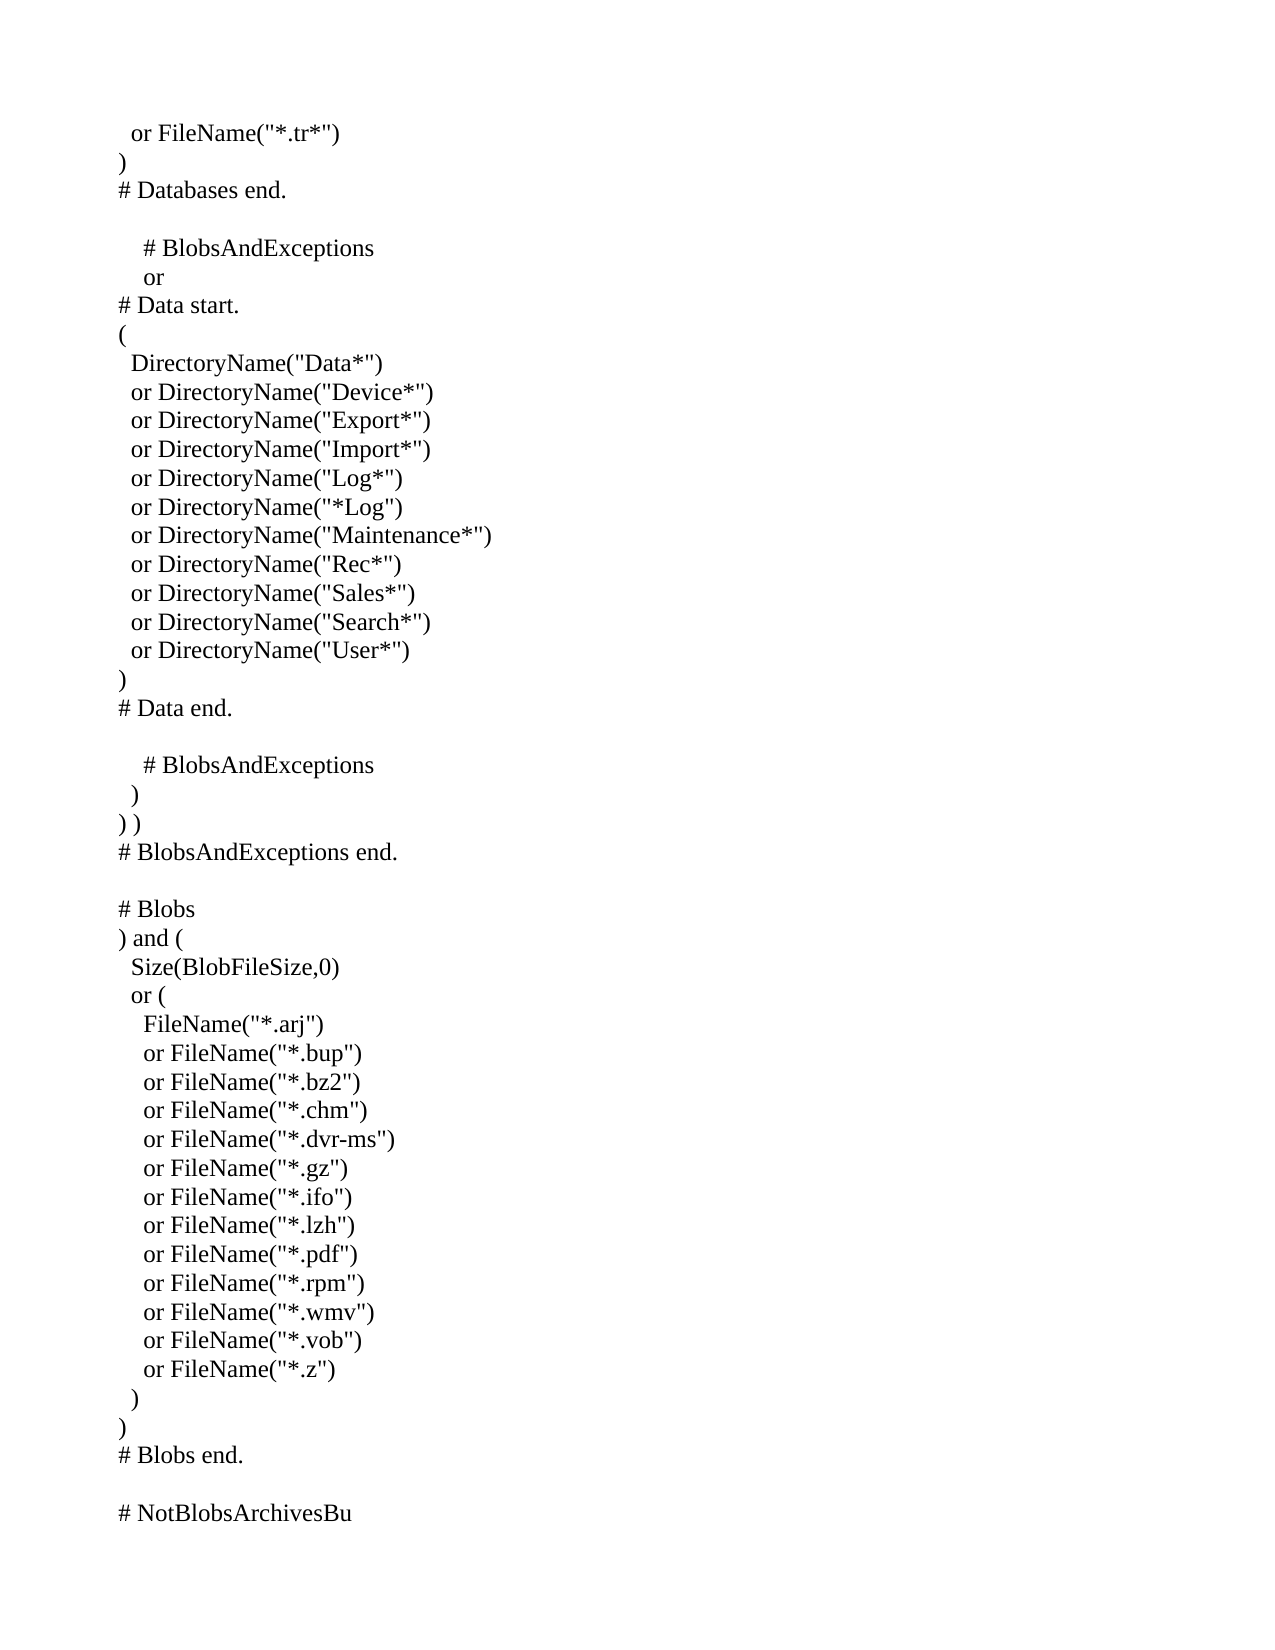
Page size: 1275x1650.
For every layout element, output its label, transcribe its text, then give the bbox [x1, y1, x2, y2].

text or DirectoryName("Rec*") [118, 549, 1157, 578]
text or DirectoryName("Sales*") [118, 578, 1157, 607]
text # BlobsAndExceptions end. [118, 837, 1157, 866]
text or FileName("*.tr*") [118, 118, 1157, 147]
text or FileName("*.bup") [118, 1038, 1157, 1067]
text ) [118, 147, 1157, 176]
text # Databases end. [118, 176, 1157, 204]
text # NotBlobsArchivesBu [118, 1498, 1157, 1527]
text or DirectoryName("User*") [118, 636, 1157, 664]
text or [118, 262, 1157, 291]
text or FileName("*.wmv") [118, 1297, 1157, 1326]
text ) [118, 664, 1157, 693]
text # BlobsAndExceptions [118, 233, 1157, 262]
text FileName("*.arj") [118, 1009, 1157, 1038]
text or ( [118, 981, 1157, 1009]
text or DirectoryName("Maintenance*") [118, 521, 1157, 549]
text ) [118, 1412, 1157, 1441]
text or FileName("*.bz2") [118, 1067, 1157, 1096]
text or DirectoryName("Device*") [118, 377, 1157, 406]
text or FileName("*.z") [118, 1354, 1157, 1383]
text or DirectoryName("Export*") [118, 406, 1157, 434]
text Size(BlobFileSize,0) [118, 952, 1157, 981]
text or FileName("*.ifo") [118, 1182, 1157, 1211]
text or DirectoryName("*Log") [118, 492, 1157, 521]
text or FileName("*.lzh") [118, 1211, 1157, 1239]
text # Data start. [118, 291, 1157, 319]
text or FileName("*.dvr-ms") [118, 1124, 1157, 1153]
text or FileName("*.pdf") [118, 1239, 1157, 1268]
text or FileName("*.rpm") [118, 1268, 1157, 1297]
text or FileName("*.gz") [118, 1153, 1157, 1182]
text ) [118, 1383, 1157, 1412]
text DirectoryName("Data*") [118, 348, 1157, 377]
text # Blobs [118, 894, 1157, 923]
text ) and ( [118, 923, 1157, 952]
text or FileName("*.vob") [118, 1326, 1157, 1354]
text # BlobsAndExceptions [118, 751, 1157, 779]
text ) ) [118, 808, 1157, 837]
text # Blobs end. [118, 1441, 1157, 1469]
text or DirectoryName("Import*") [118, 434, 1157, 463]
text or DirectoryName("Search*") [118, 607, 1157, 636]
text ) [118, 779, 1157, 808]
text or FileName("*.chm") [118, 1096, 1157, 1124]
text # Data end. [118, 693, 1157, 722]
text ( [118, 319, 1157, 348]
text or DirectoryName("Log*") [118, 463, 1157, 492]
